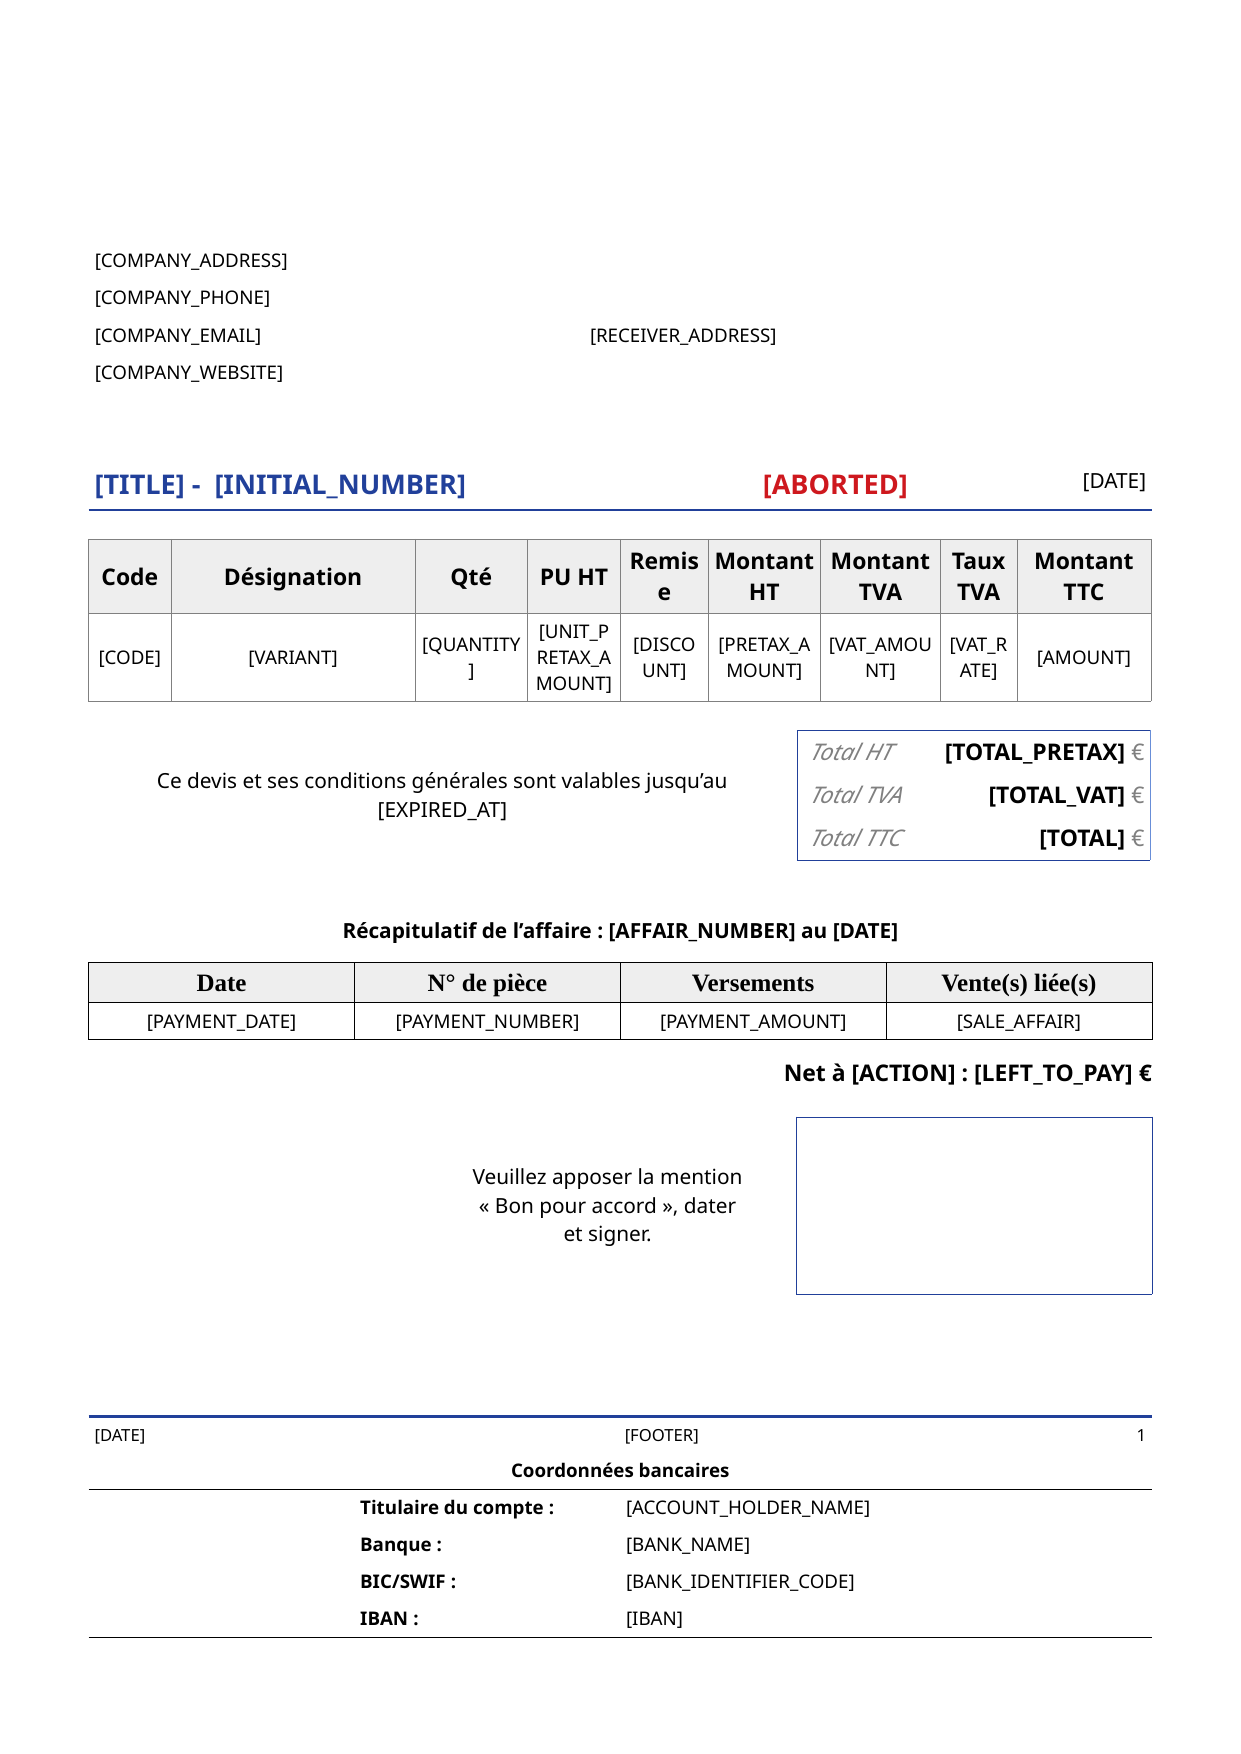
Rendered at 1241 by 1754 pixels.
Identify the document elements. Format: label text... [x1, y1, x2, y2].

table_cell [COMPANY_PHONE] [89, 279, 584, 316]
table_header [ABORTED] [726, 460, 945, 508]
table_header N° de pièce [355, 963, 620, 1002]
table_cell [PAYMENT_DATE] [89, 1003, 354, 1039]
table_cell Total TTC [798, 816, 931, 859]
table_cell [AMOUNT] [1018, 614, 1151, 701]
table_cell [UNIT_PRETAX_AMOUNT] [528, 614, 620, 701]
table_cell [VAT_RATE] [941, 614, 1017, 701]
table_header Montant HT [709, 540, 820, 613]
table_header Qté [416, 540, 527, 613]
table_cell [89, 391, 584, 431]
table_cell [DISCOUNT] [621, 614, 708, 701]
table_header [TITLE] - [INITIAL_NUMBER] [89, 460, 726, 508]
table_header Code [89, 540, 171, 613]
table_cell [VARIANT] [172, 614, 415, 701]
table_header [797, 1118, 1152, 1294]
table_cell [PAYMENT_NUMBER] [355, 1003, 620, 1039]
table_header Date [89, 963, 354, 1002]
table_cell [COMPANY_EMAIL] [89, 316, 584, 353]
table_header Versements [621, 963, 886, 1002]
table_cell [SALE_AFFAIR] [887, 1003, 1152, 1039]
table_cell [COMPANY_WEBSITE] [89, 354, 584, 391]
table_header PU HT [528, 540, 620, 613]
table_cell Total TVA [798, 773, 931, 816]
table_cell [PAYMENT_AMOUNT] [621, 1003, 886, 1039]
text Récapitulatif de l’affaire : [AFFAIR_NUMBER] au [DATE] [88, 916, 1152, 945]
table_header Veuillez apposer la mention « Bon pour accord », dater et signer. [419, 1117, 796, 1294]
table_cell [TOTAL_VAT] € [931, 773, 1150, 816]
picture [94, 123, 580, 248]
table_cell [TOTAL] € [931, 816, 1150, 859]
table_header Remise [621, 540, 708, 613]
table_cell [VAT_AMOUNT] [821, 614, 940, 701]
table_header Vente(s) liée(s) [887, 963, 1152, 1002]
table_header [TOTAL_PRETAX] € [931, 731, 1150, 773]
table_header Ce devis et ses conditions générales sont valables jusqu’au [EXPIRED_AT] [88, 730, 797, 859]
table_cell [QUANTITY] [416, 614, 527, 701]
table_header Total HT [798, 731, 931, 773]
table_header [COMPANY_ADDRESS] [89, 117, 584, 279]
table_cell [PRETAX_AMOUNT] [709, 614, 820, 701]
table_header [RECEIVER_ADDRESS] [584, 117, 1151, 431]
table_header [DATE] [945, 460, 1152, 508]
table_header Montant TTC [1018, 540, 1151, 613]
table_header Montant TVA [821, 540, 940, 613]
table_header Désignation [172, 540, 415, 613]
text Net à [ACTION] : [LEFT_TO_PAY] € [88, 1057, 1152, 1088]
table_cell [CODE] [89, 614, 171, 701]
table_header Taux TVA [941, 540, 1017, 613]
